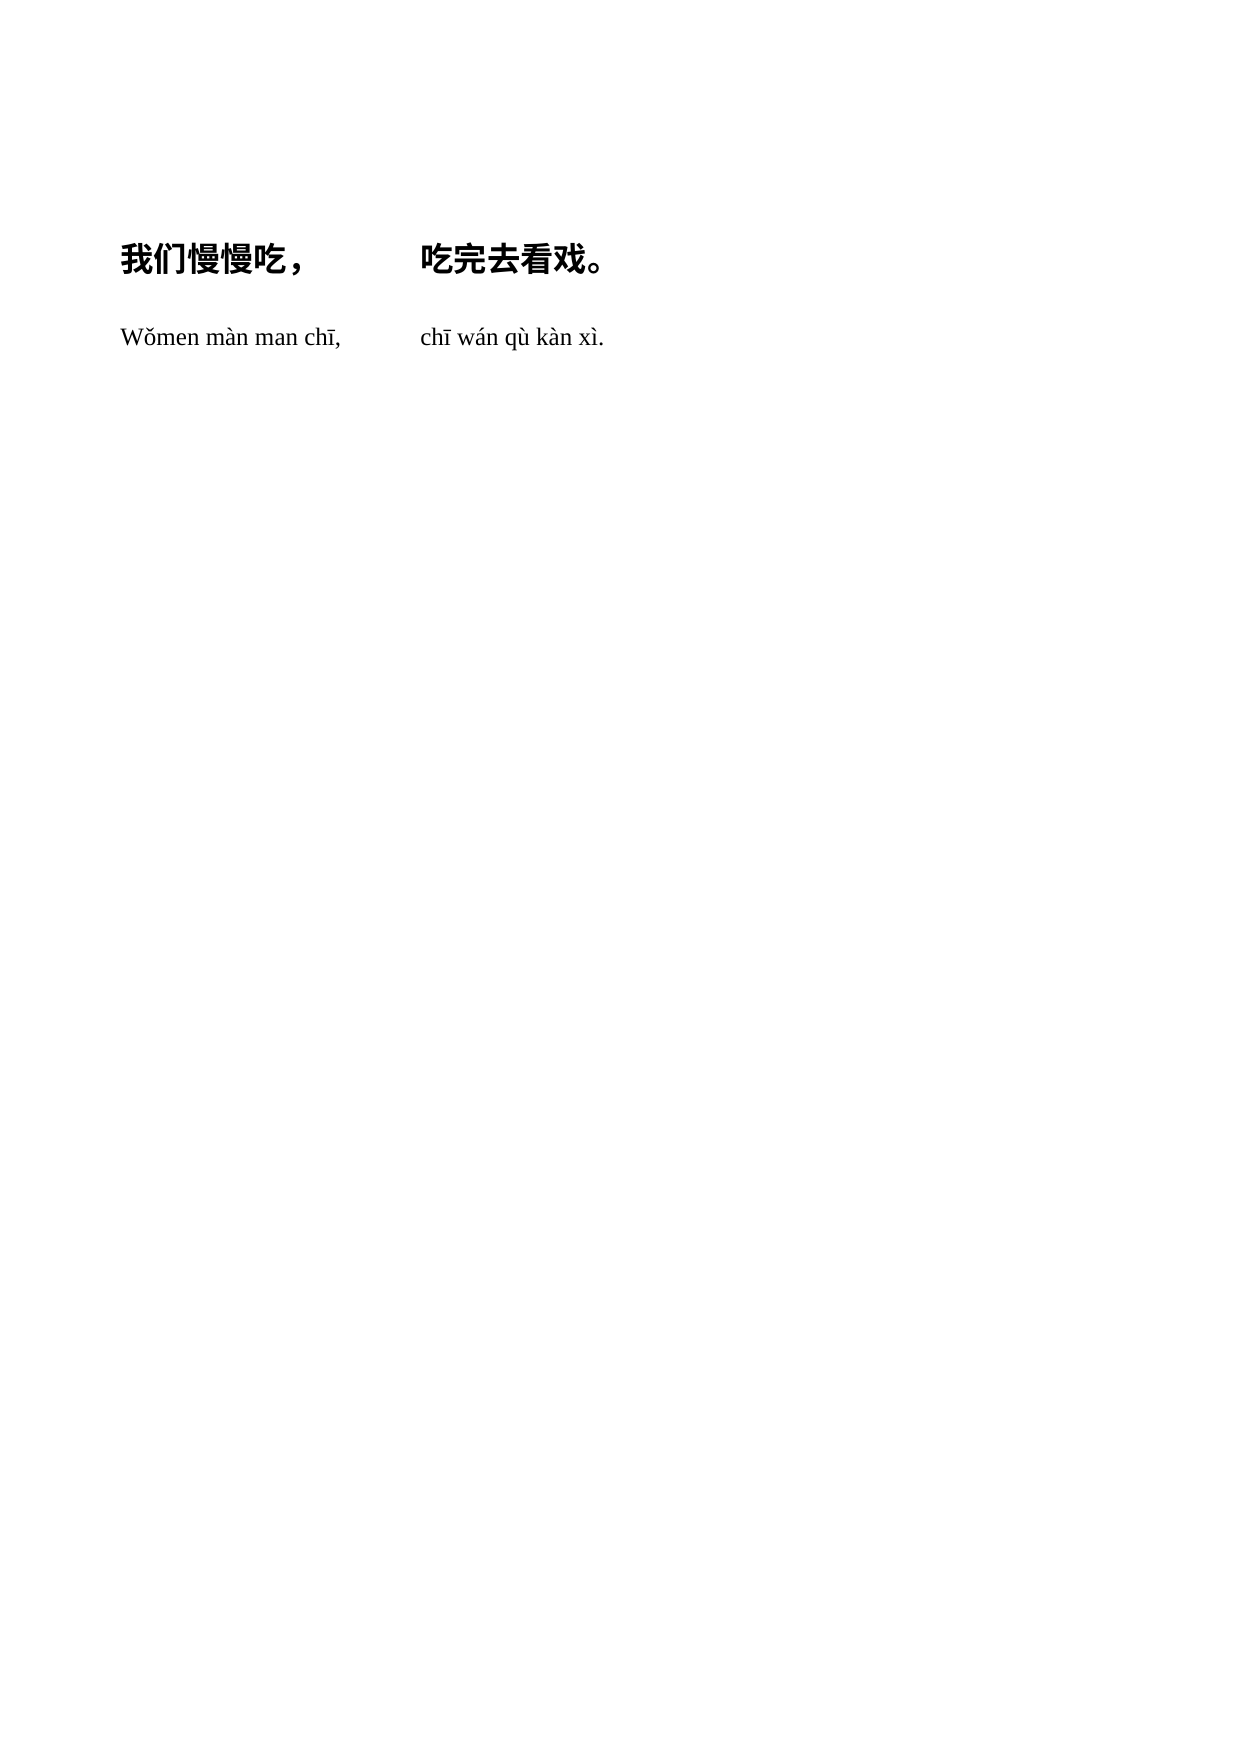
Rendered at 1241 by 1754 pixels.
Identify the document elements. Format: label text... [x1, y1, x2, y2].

text 我们慢慢吃， 吃完去看戏。 [120, 219, 1120, 294]
text Wǒmen màn man chī, chī wán qù kàn xì. [120, 318, 1120, 356]
